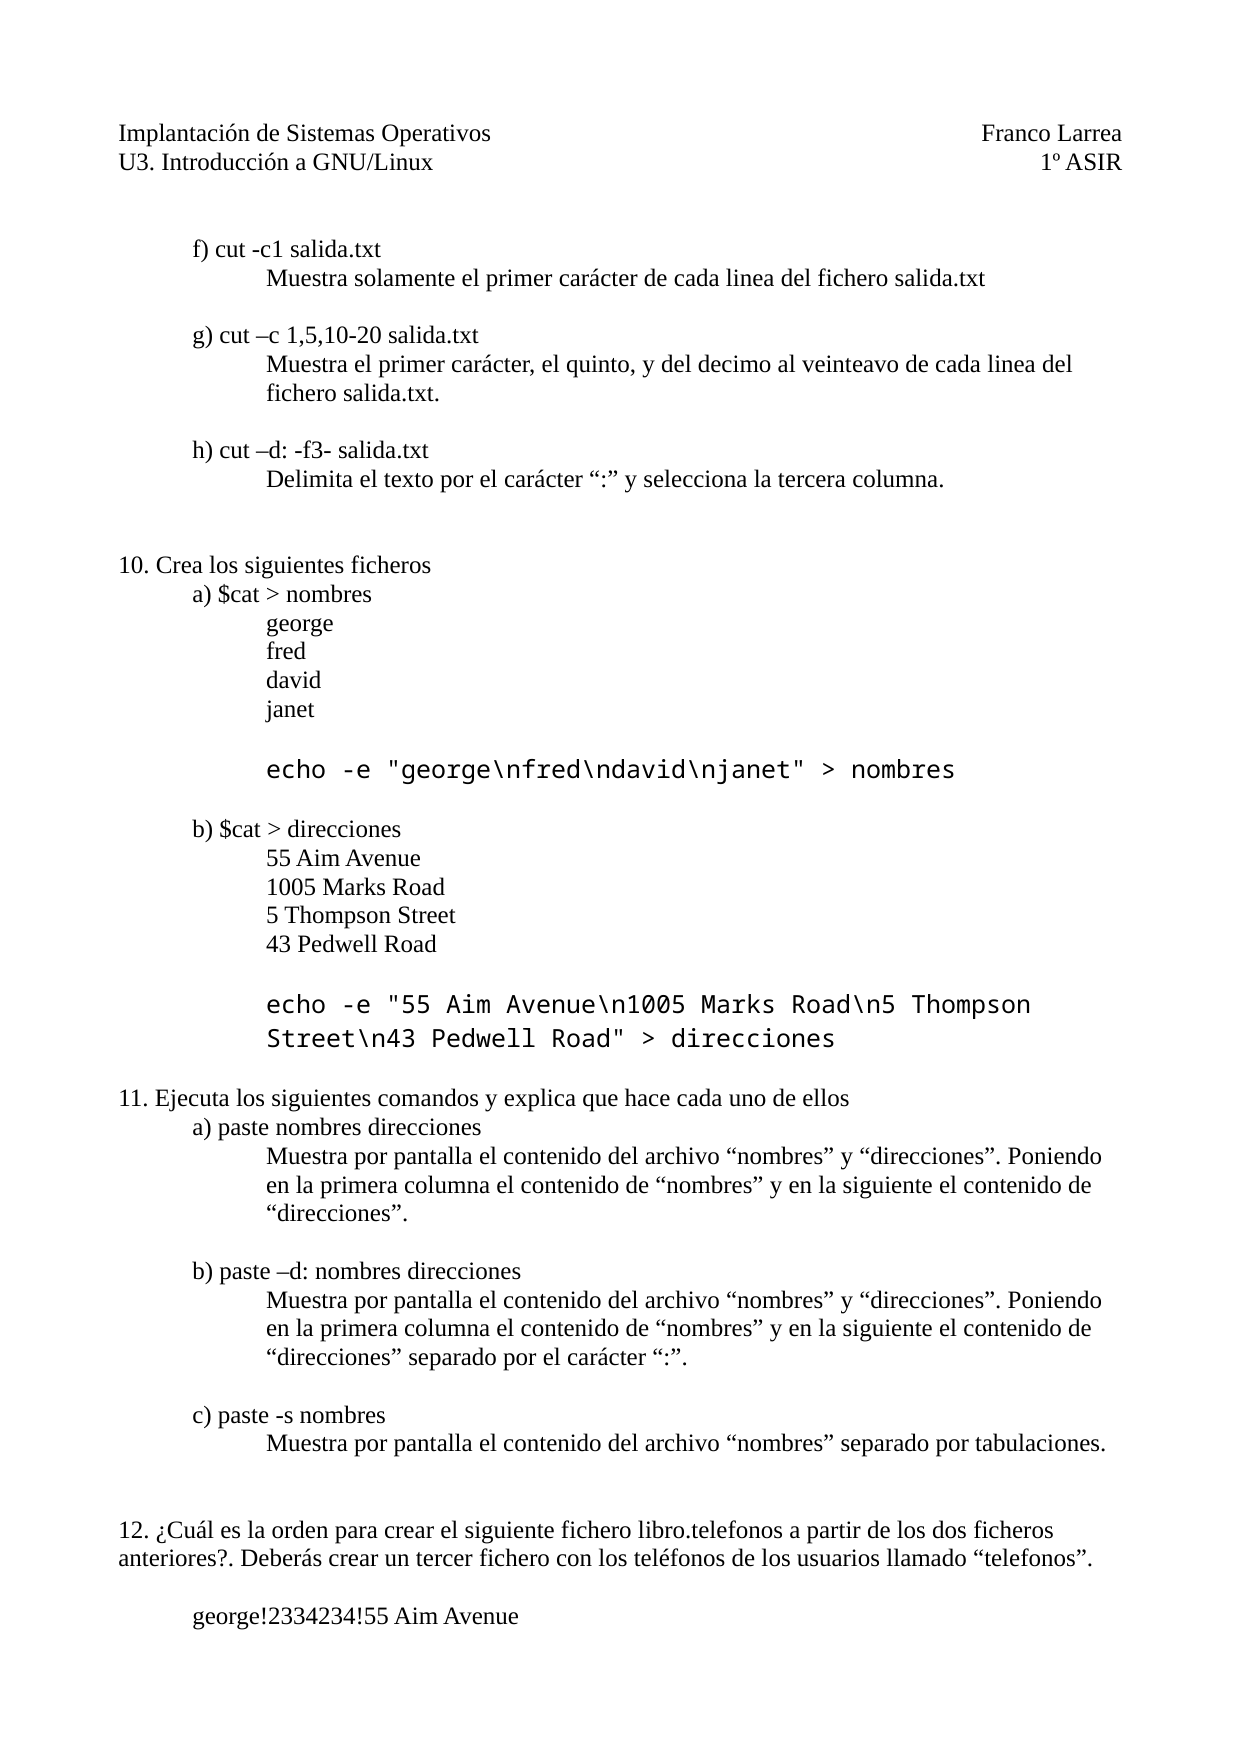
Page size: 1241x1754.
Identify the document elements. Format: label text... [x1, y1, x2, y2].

text h) cut –d: -f3- salida.txt [118, 435, 1122, 464]
text Delimita el texto por el carácter “:” y selecciona la tercera columna. [118, 464, 1122, 493]
text janet [266, 694, 1122, 723]
text Muestra por pantalla el contenido del archivo “nombres” y “direcciones”. Poniendo en la primera columna el contenido de “nombres” y en la siguiente el contenido de “direcciones”. [266, 1141, 1122, 1227]
text 10. Crea los siguientes ficheros [118, 550, 1122, 579]
text george [266, 608, 1122, 636]
text fred [266, 636, 1122, 665]
text echo -e "george\nfred\ndavid\njanet" > nombres [118, 751, 1122, 785]
text david [266, 665, 1122, 694]
text george!2334234!55 Aim Avenue [192, 1601, 1122, 1630]
text a) $cat > nombres [118, 579, 1122, 608]
text b) $cat > direcciones [118, 814, 1122, 843]
text 5 Thompson Street [266, 900, 1122, 929]
text f) cut -c1 salida.txt [118, 234, 1122, 263]
text 1005 Marks Road [266, 872, 1122, 900]
text Muestra el primer carácter, el quinto, y del decimo al veinteavo de cada linea del fichero salida.txt. [118, 349, 1122, 406]
text a) paste nombres direcciones [192, 1112, 1122, 1141]
text b) paste –d: nombres direcciones [192, 1256, 1122, 1285]
text g) cut –c 1,5,10-20 salida.txt [118, 320, 1122, 349]
text 12. ¿Cuál es la orden para crear el siguiente fichero libro.telefonos a partir de los dos ficheros anteriores?. Deberás crear un tercer fichero con los teléfonos de los usuarios llamado “telefonos”. [118, 1515, 1122, 1572]
text Muestra solamente el primer carácter de cada linea del fichero salida.txt [118, 263, 1122, 291]
text Muestra por pantalla el contenido del archivo “nombres” y “direcciones”. Poniendo en la primera columna el contenido de “nombres” y en la siguiente el contenido de “direcciones” separado por el carácter “:”. [266, 1285, 1122, 1371]
text 55 Aim Avenue [266, 843, 1122, 872]
text echo -e "55 Aim Avenue\n1005 Marks Road\n5 Thompson Street\n43 Pedwell Road" > direcciones [266, 987, 1122, 1055]
text c) paste -s nombres [192, 1400, 1122, 1428]
text 11. Ejecuta los siguientes comandos y explica que hace cada uno de ellos [118, 1083, 1122, 1112]
text 43 Pedwell Road [266, 929, 1122, 958]
text Muestra por pantalla el contenido del archivo “nombres” separado por tabulaciones. [192, 1428, 1122, 1457]
